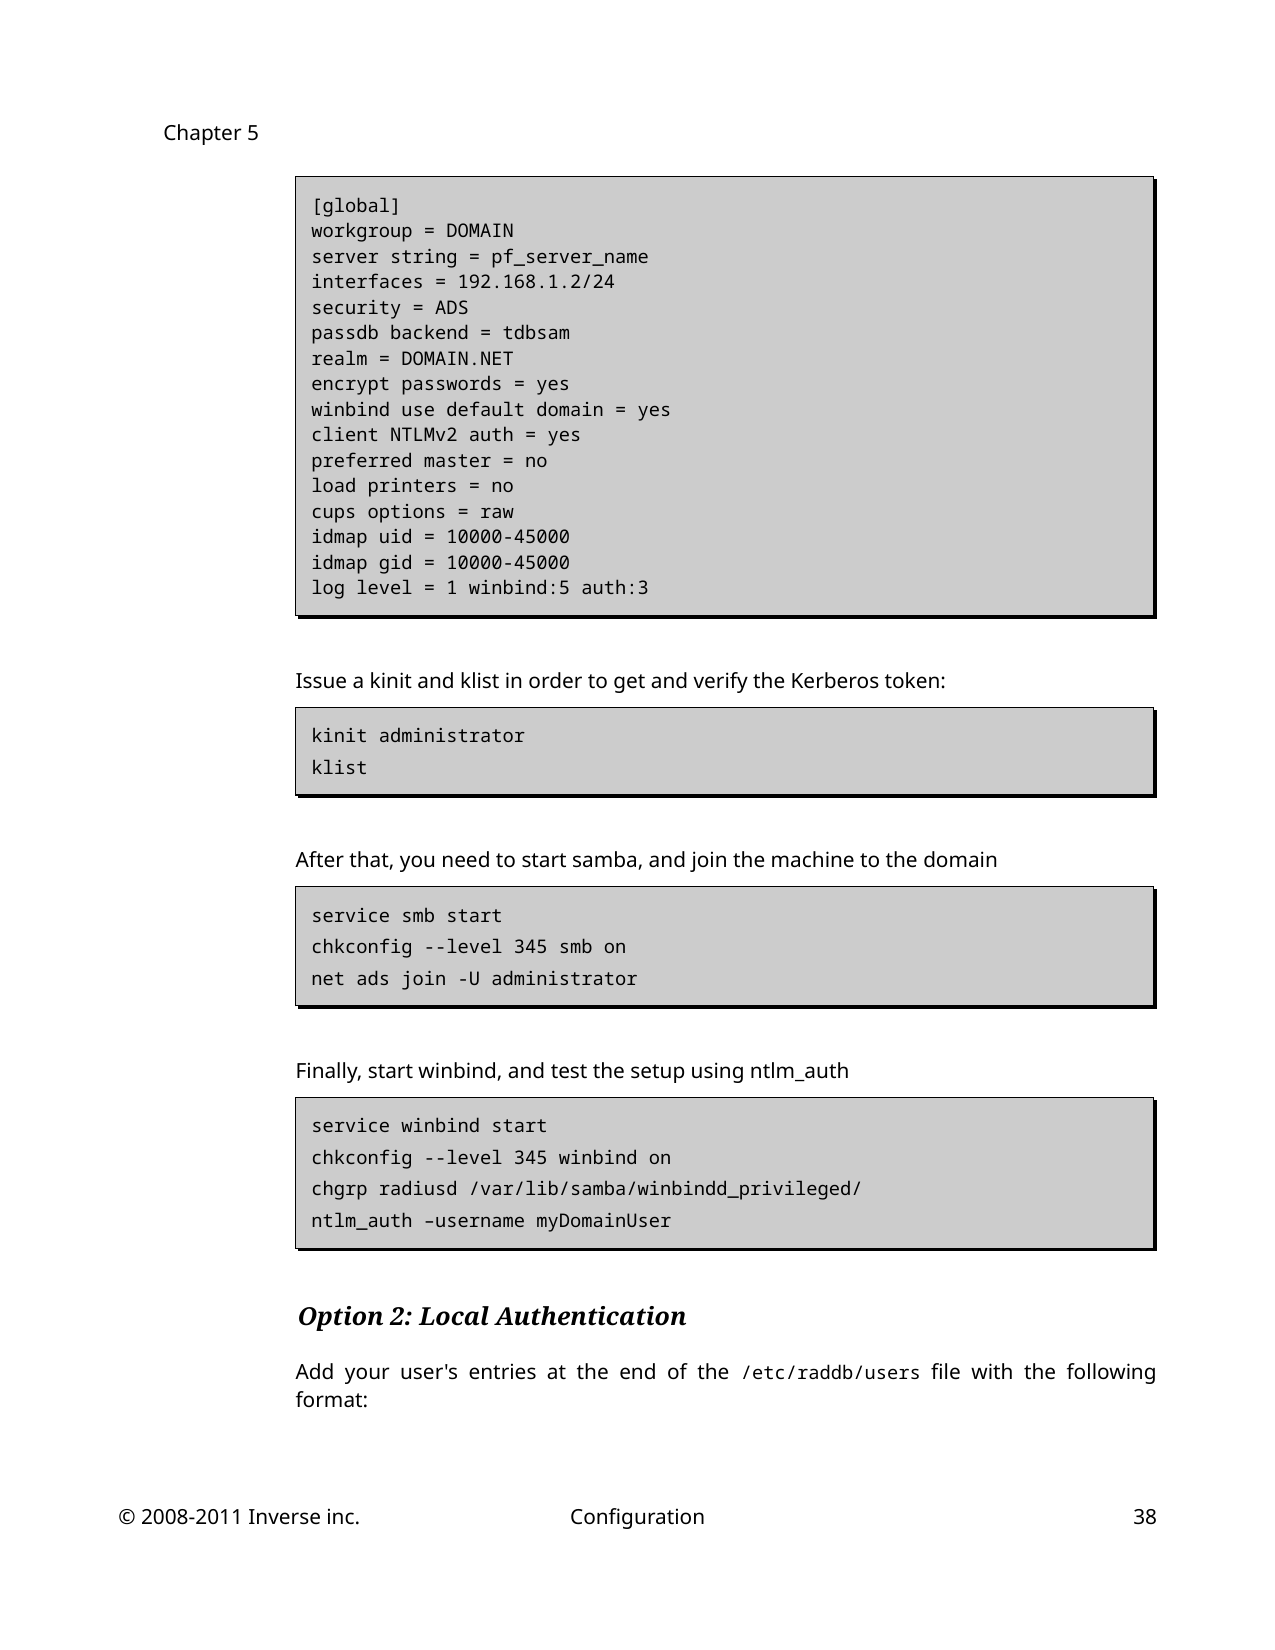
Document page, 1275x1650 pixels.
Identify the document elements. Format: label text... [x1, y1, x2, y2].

text Finally, start winbind, and test the setup using ntlm_auth [295, 1056, 1157, 1084]
text Issue a kinit and klist in order to get and verify the Kerberos token: [295, 666, 1157, 694]
text After that, you need to start samba, and join the machine to the domain [295, 845, 1157, 874]
text service winbind start [296, 1098, 1153, 1128]
text net ads join -U administrator [296, 949, 1153, 1005]
text chkconfig --level 345 smb on [296, 918, 1153, 949]
text Add your user's entries at the end of the /etc/raddb/users file with the following format: [295, 1357, 1157, 1414]
subtitle Option 2: Local Authentication [260, 1298, 1157, 1332]
text ntlm_auth –username myDomainUser [296, 1191, 1153, 1248]
text service smb start [296, 887, 1153, 918]
text kinit administrator [296, 708, 1153, 738]
text chkconfig --level 345 winbind on [296, 1128, 1153, 1160]
text klist [296, 738, 1153, 794]
text [global] workgroup = DOMAIN server string = pf_server_name interfaces = 192.168.1.2/24 security = ADS passdb backend = tdbsam realm = DOMAIN.NET encrypt passwords = yes winbind use default domain = yes client NTLMv2 auth = yes preferred master = no load printers = no cups options = raw idmap uid = 10000-45000 idmap gid = 10000-45000 log level = 1 winbind:5 auth:3 [296, 177, 1153, 615]
text chgrp radiusd /var/lib/samba/winbindd_privileged/ [296, 1160, 1153, 1191]
